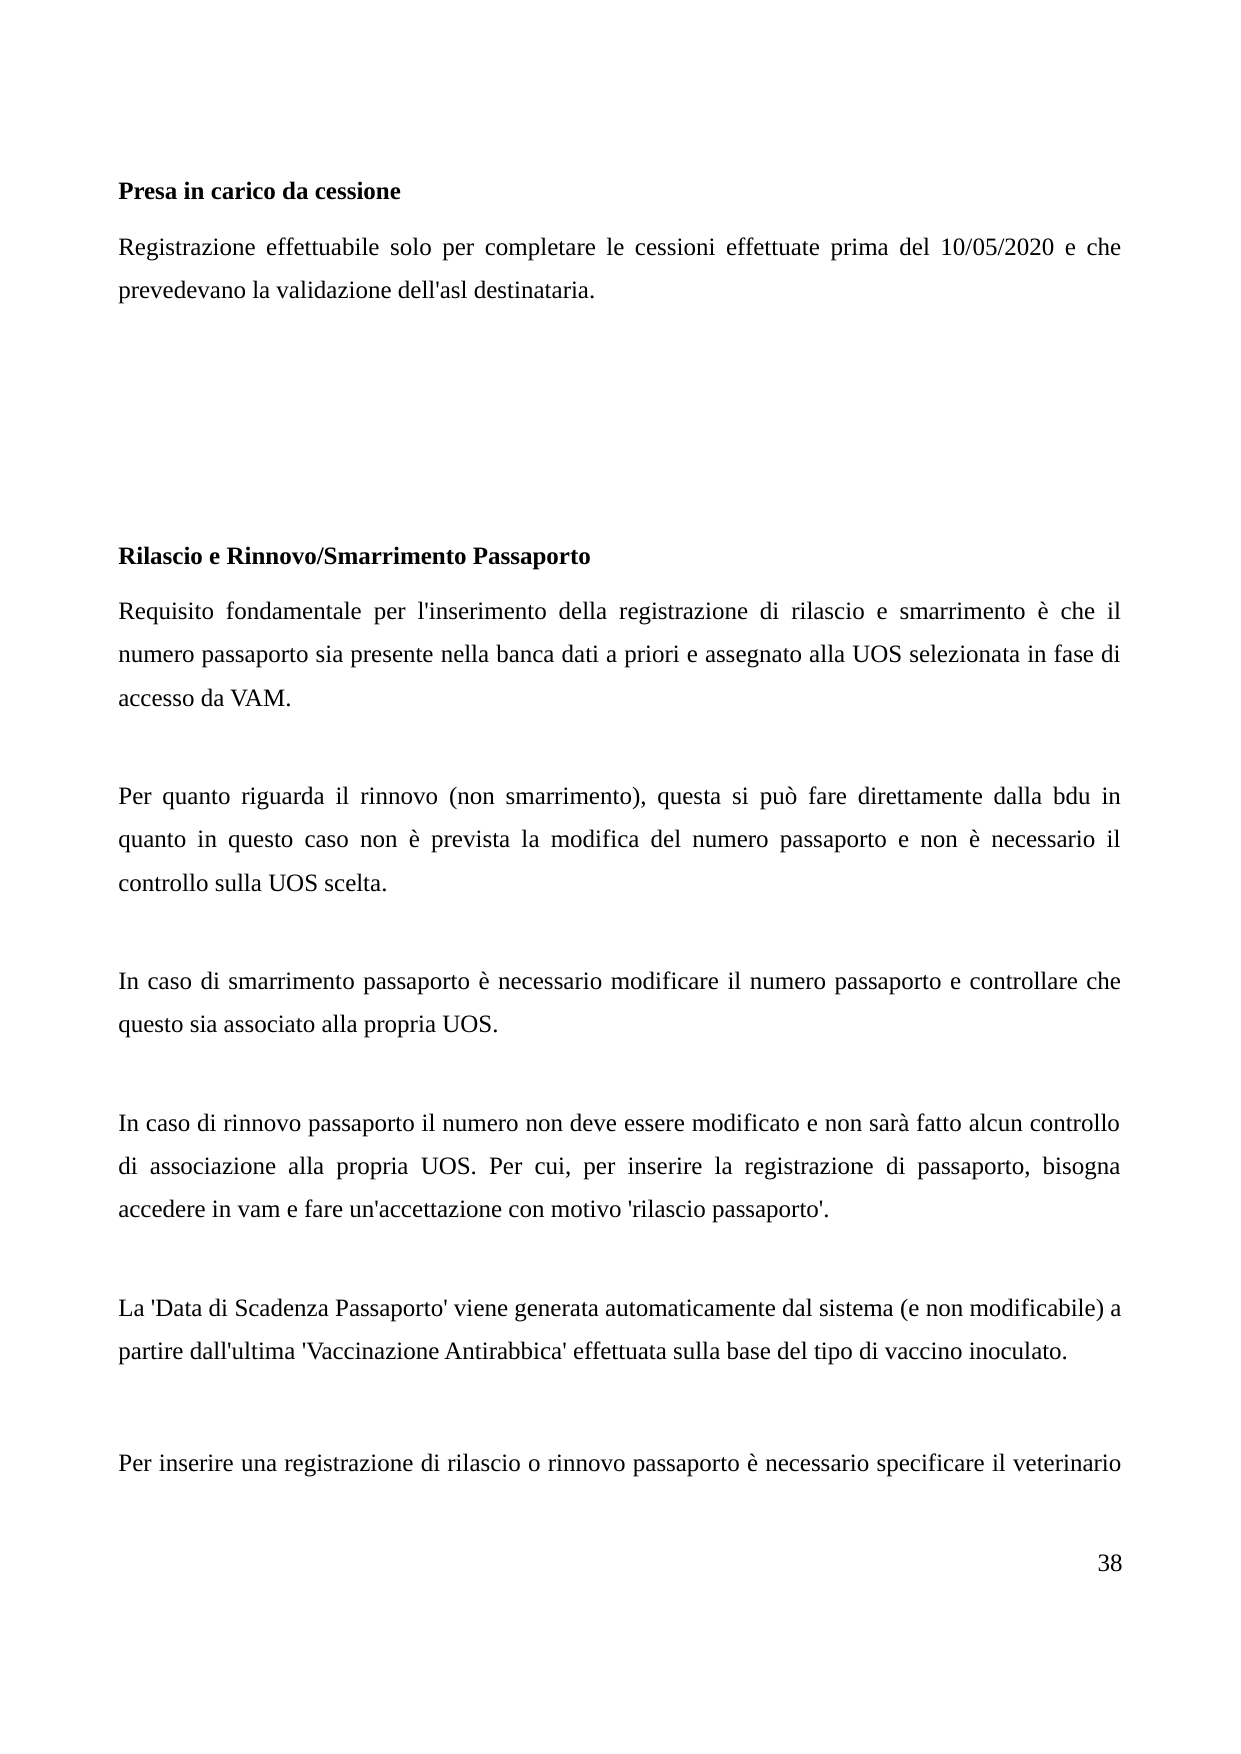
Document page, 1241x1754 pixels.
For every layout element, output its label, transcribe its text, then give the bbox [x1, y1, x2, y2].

text In caso di smarrimento passaporto è necessario modificare il numero passaporto e controllare che questo sia associato alla propria UOS. [118, 923, 1122, 1038]
text Requisito fondamentale per l'inserimento della registrazione di rilascio e smarrimento è che il numero passaporto sia presente nella banca dati a priori e assegnato alla UOS selezionata in fase di accesso da VAM. [118, 596, 1122, 711]
text Per quanto riguarda il rinnovo (non smarrimento), questa si può fare direttamente dalla bdu in quanto in questo caso non è prevista la modifica del numero passaporto e non è necessario il controllo sulla UOS scelta. [118, 738, 1122, 896]
text Per inserire una registrazione di rilascio o rinnovo passaporto è necessario specificare il veterinario [118, 1448, 1122, 1476]
text Presa in carico da cessione [118, 176, 1122, 205]
text Registrazione effettuabile solo per completare le cessioni effettuate prima del 10/05/2020 e che prevedevano la validazione dell'asl destinataria. [118, 232, 1122, 304]
text La 'Data di Scadenza Passaporto' viene generata automaticamente dal sistema (e non modificabile) a partire dall'ultima 'Vaccinazione Antirabbica' effettuata sulla base del tipo di vaccino inoculato. [118, 1250, 1122, 1365]
text In caso di rinnovo passaporto il numero non deve essere modificato e non sarà fatto alcun controllo di associazione alla propria UOS. Per cui, per inserire la registrazione di passaporto, bisogna accedere in vam e fare un'accettazione con motivo 'rilascio passaporto'. [118, 1065, 1122, 1223]
text Rilascio e Rinnovo/Smarrimento Passaporto [118, 498, 1122, 569]
